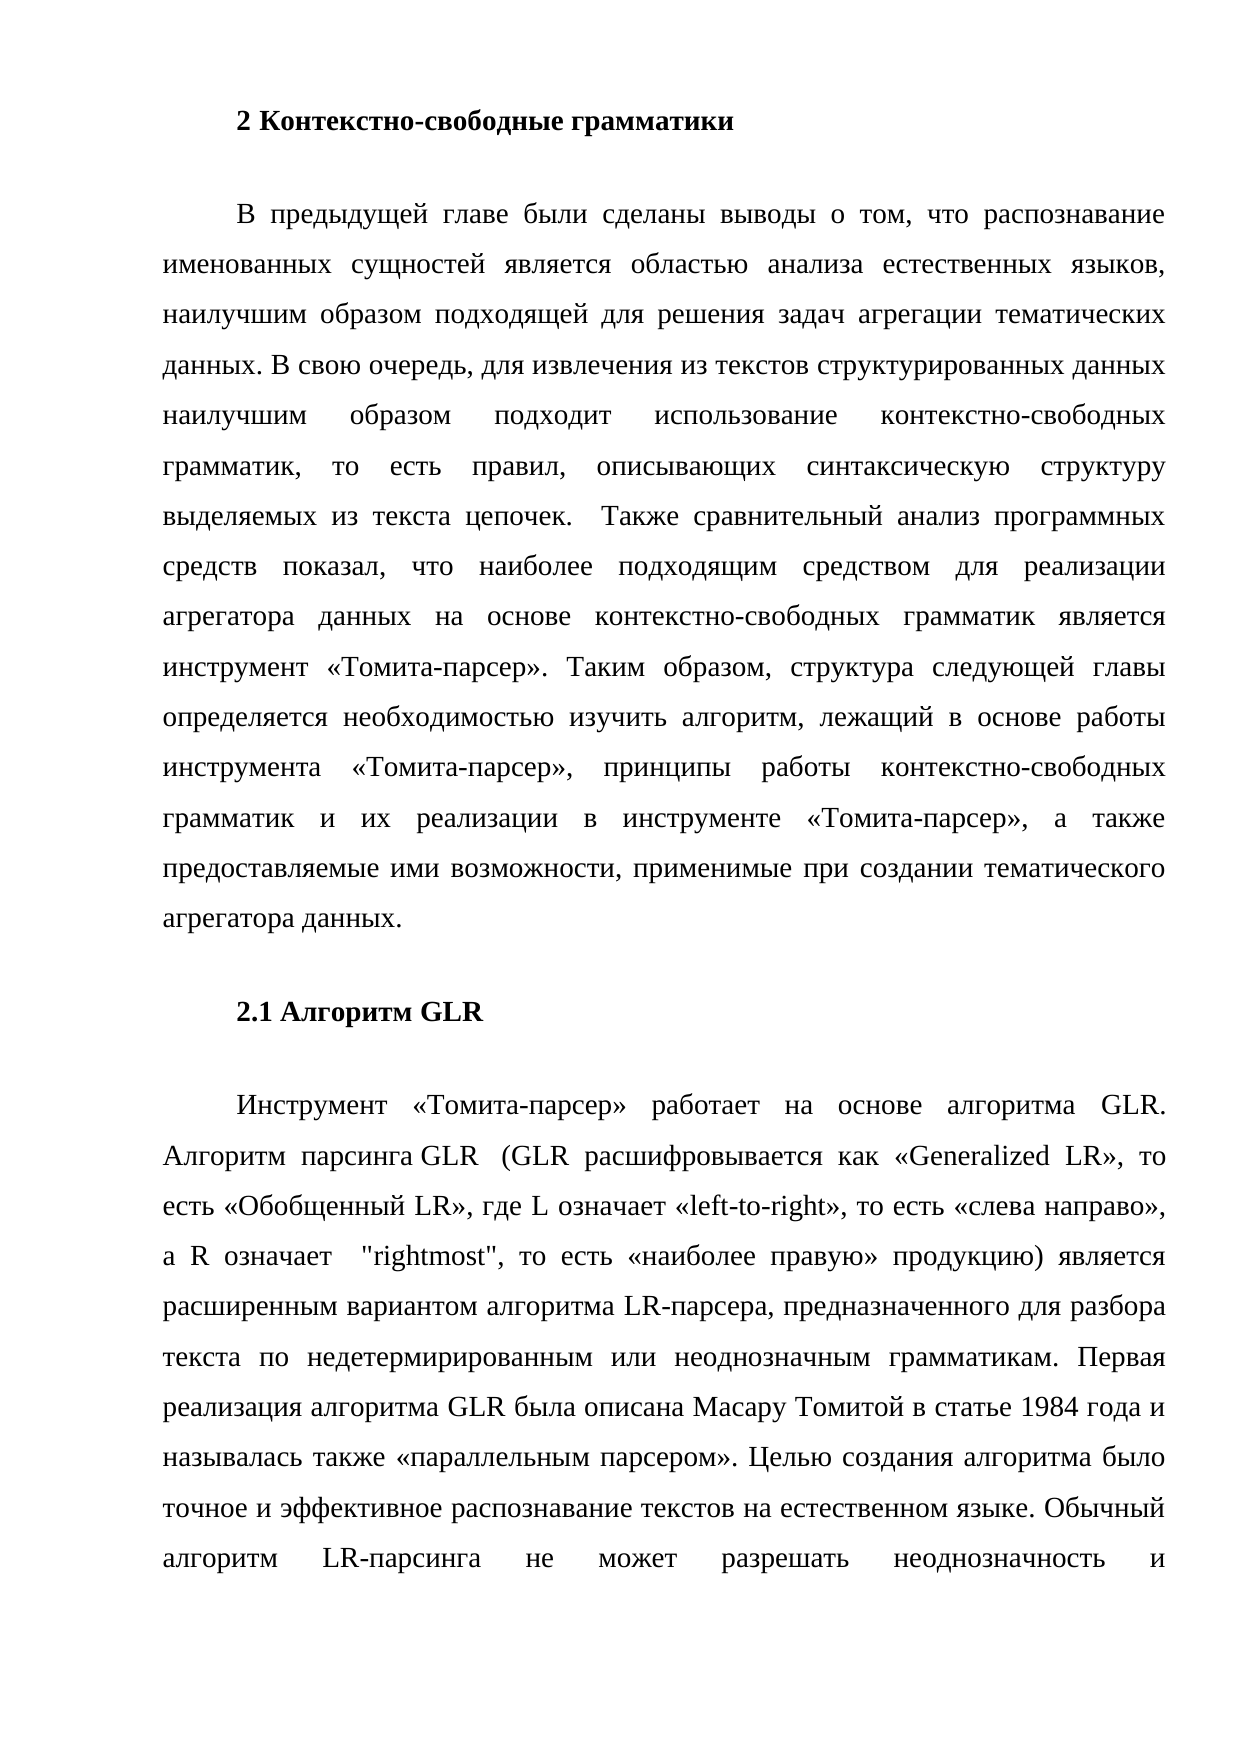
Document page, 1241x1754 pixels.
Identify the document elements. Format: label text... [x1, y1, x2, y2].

subtitle 2.1 Алгоритм GLR [162, 994, 1166, 1027]
text Инструмент «Томита-парсер» работает на основе алгоритма GLR. Алгоритм парсинга GLR (GLR расшифровывается как «Generalized LR», то есть «Обобщенный LR», где L означает «left-to-right», то есть «слева направо», а R означает "rightmost", то есть «наиболее правую» продукцию) является расширенным вариантом алгоритма LR-парсера, предназначенного для разбора текста по недетермирированным или неоднозначным грамматикам. Первая реализация алгоритма GLR была описана Масару Томитой в статье 1984 года и называлась также «параллельным парсером». Целью создания алгоритма было точное и эффективное распознавание текстов на естественном языке. Обычный алгоритм LR-парсинга не может разрешать неоднозначность и [162, 1087, 1166, 1574]
text В предыдущей главе были сделаны выводы о том, что распознавание именованных сущностей является областью анализа естественных языков, наилучшим образом подходящей для решения задач агрегации тематических данных. В свою очередь, для извлечения из текстов структурированных данных наилучшим образом подходит использование контекстно-свободных грамматик, то есть правил, описывающих синтаксическую структуру выделяемых из текста цепочек. Также сравнительный анализ программных средств показал, что наиболее подходящим средством для реализации агрегатора данных на основе контекстно-свободных грамматик является инструмент «Томита-парсер». Таким образом, структура следующей главы определяется необходимостью изучить алгоритм, лежащий в основе работы инструмента «Томита-парсер», принципы работы контекстно-свободных грамматик и их реализации в инструменте «Томита-парсер», а также предоставляемые ими возможности, применимые при создании тематического агрегатора данных. [162, 196, 1166, 934]
subtitle 2 Контекстно-свободные грамматики [236, 103, 1166, 136]
